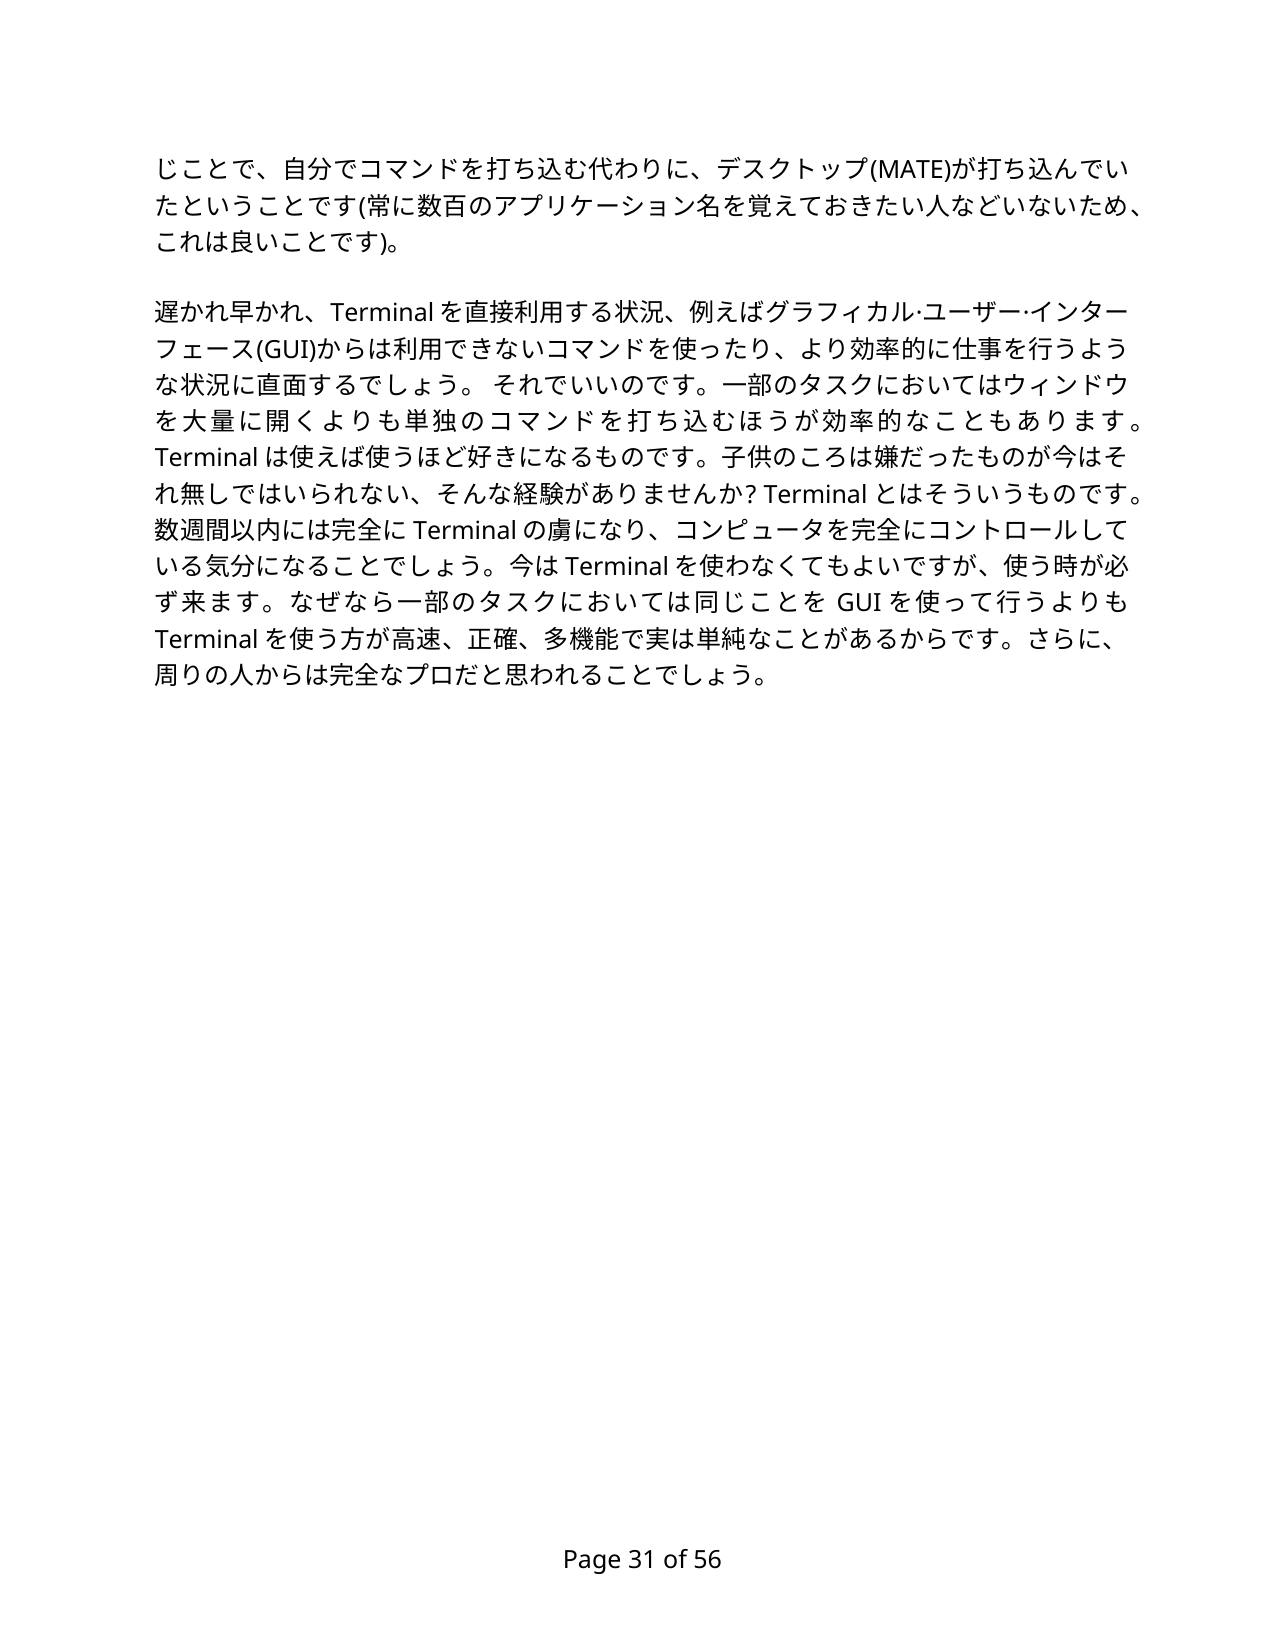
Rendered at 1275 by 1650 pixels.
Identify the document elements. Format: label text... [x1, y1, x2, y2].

text 遅かれ早かれ、Terminalを直接利用する状況、例えばグラフィカル·ユーザー·インターフェース(GUI)からは利用できないコマンドを使ったり、より効率的に仕事を行うような状況に直面するでしょう。 それでいいのです。一部のタスクにおいてはウィンドウを大量に開くよりも単独のコマンドを打ち込むほうが効率的なこともあります。Terminalは使えば使うほど好きになるものです。子供のころは嫌だったものが今はそれ無しではいられない、そんな経験がありませんか? Terminalとはそういうものです。数週間以内には完全にTerminalの虜になり、コンピュータを完全にコントロールしている気分になることでしょう。今はTerminalを使わなくてもよいですが、使う時が必ず来ます。なぜなら一部のタスクにおいては同じことをGUIを使って行うよりもTerminalを使う方が高速、正確、多機能で実は単純なことがあるからです。さらに、周りの人からは完全なプロだと思われることでしょう。 [154, 293, 1130, 692]
text 実際、グラフィカルなデスクトップ環境を使って実行する全てのコマンドはTerminalを介しているということを知っておくのは大事です。例えば、メニュー上のアイコンをクリックするということは、MATEがTerminalに対してテキストで命令する指令を出していることに対応します。例として、“Control Center” (上を参照)の“Personal”グループから“Main Menu (メイン・メニュー)”を開き、適当なアプリケーションメニューの中から1つアプリケーションを選び、プロパティボタンをクリックしてください。メニューからアプリケーションエントリをクリックした場合には、“Command”フィールドに書かれたテキストコマンドがシステムに渡されます。言い換えれば、おそらく気が付かないうちに既に何回かTerminalを使っていたということです。これは本質的には同じことで、自分でコマンドを打ち込む代わりに、デスクトップ(MATE)が打ち込んでいたということです(常に数百のアプリケーション名を覚えておきたい人などいないため、これは良いことです)。 [154, 150, 1130, 259]
